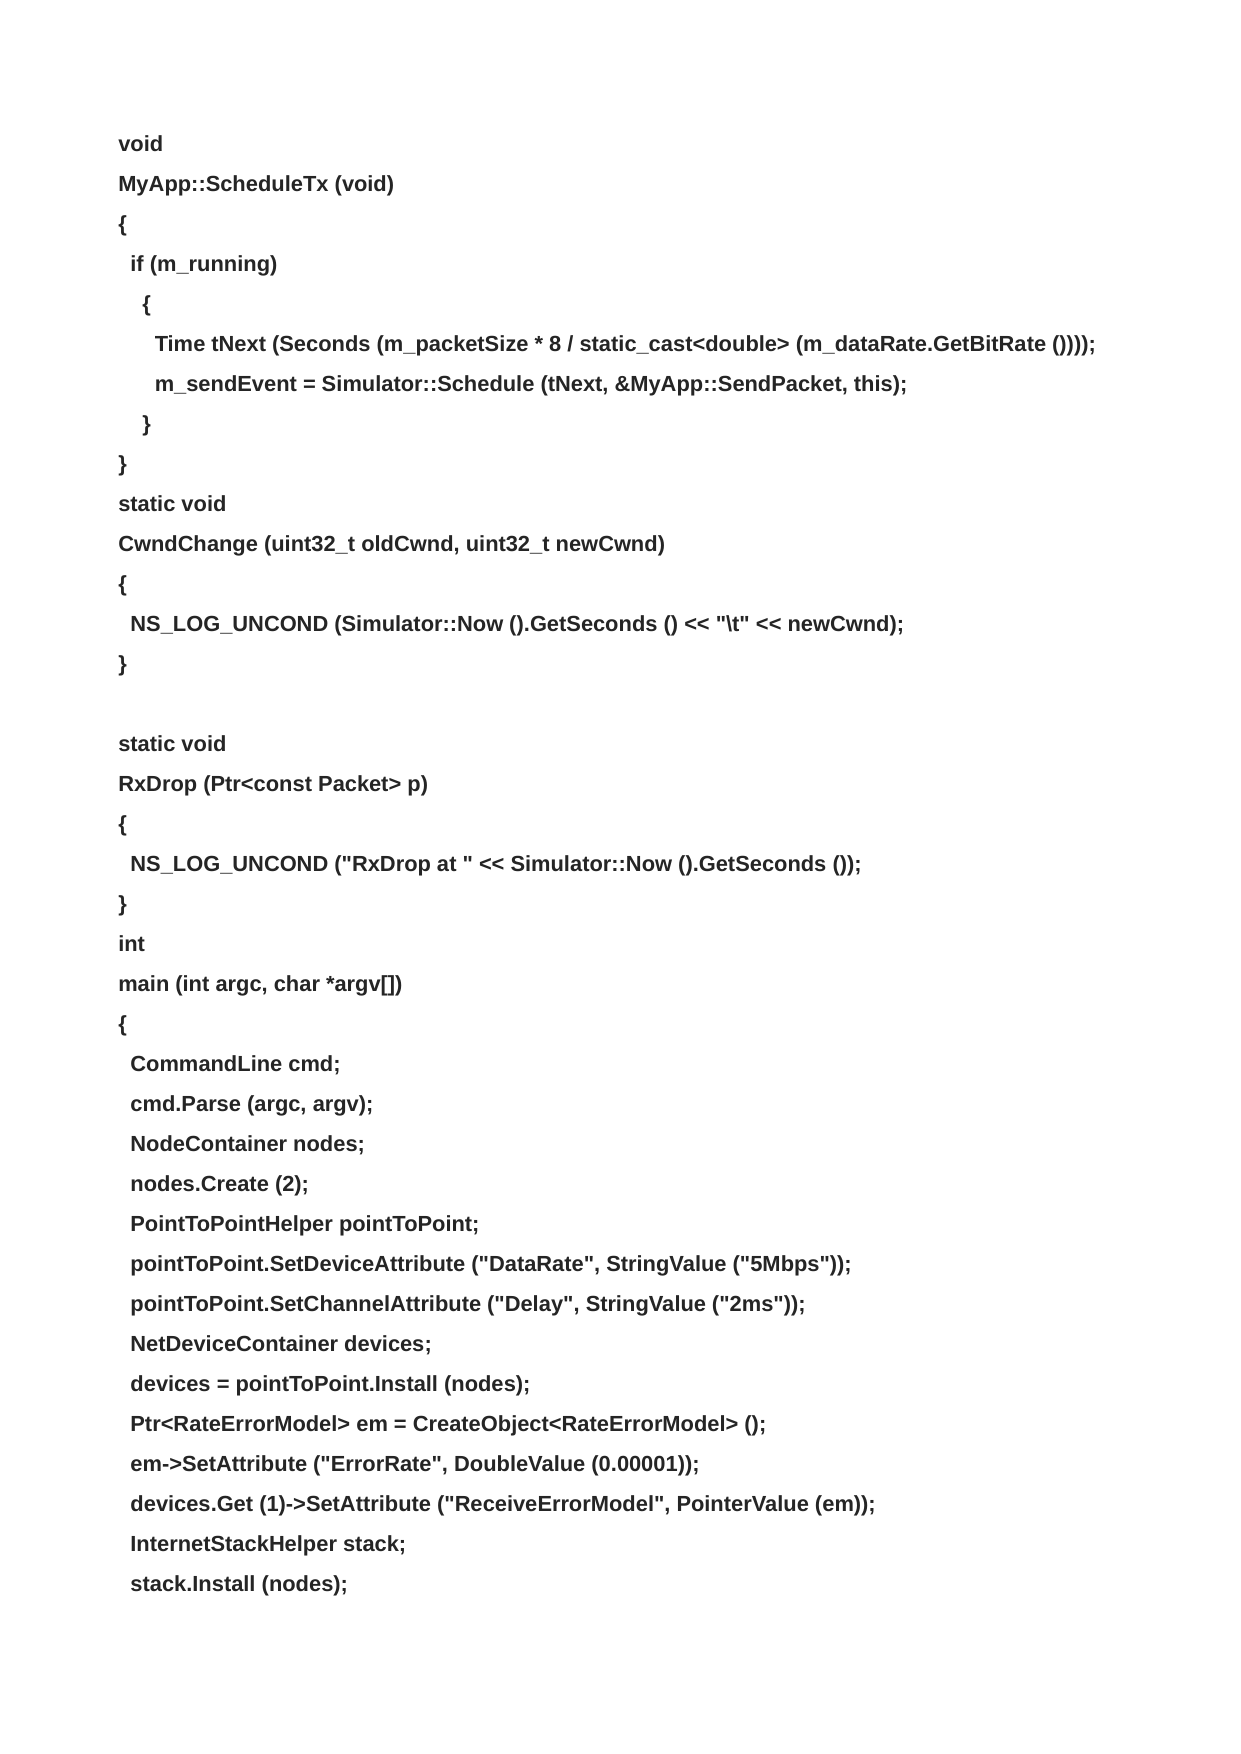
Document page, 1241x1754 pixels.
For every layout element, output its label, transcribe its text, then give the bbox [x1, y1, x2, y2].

text { [118, 998, 1122, 1036]
text Ptr<RateErrorModel> em = CreateObject<RateErrorModel> (); [118, 1398, 1122, 1436]
text NS_LOG_UNCOND ("RxDrop at " << Simulator::Now ().GetSeconds ()); [118, 838, 1122, 876]
text NodeContainer nodes; [118, 1118, 1122, 1156]
text { [118, 198, 1122, 236]
text RxDrop (Ptr<const Packet> p) [118, 758, 1122, 796]
text { [118, 558, 1122, 596]
text main (int argc, char *argv[]) [118, 958, 1122, 996]
text Time tNext (Seconds (m_packetSize * 8 / static_cast<double> (m_dataRate.GetBitRate ()))); [118, 318, 1122, 356]
text cmd.Parse (argc, argv); [118, 1078, 1122, 1116]
text static void [118, 478, 1122, 516]
text m_sendEvent = Simulator::Schedule (tNext, &MyApp::SendPacket, this); [118, 358, 1122, 396]
text CwndChange (uint32_t oldCwnd, uint32_t newCwnd) [118, 518, 1122, 556]
text } [118, 638, 1122, 676]
text void [118, 118, 1122, 156]
text MyApp::ScheduleTx (void) [118, 158, 1122, 196]
text CommandLine cmd; [118, 1038, 1122, 1076]
text } [118, 398, 1122, 436]
text pointToPoint.SetChannelAttribute ("Delay", StringValue ("2ms")); [118, 1278, 1122, 1316]
text NetDeviceContainer devices; [118, 1318, 1122, 1356]
text } [118, 438, 1122, 476]
text devices = pointToPoint.Install (nodes); [118, 1358, 1122, 1396]
text pointToPoint.SetDeviceAttribute ("DataRate", StringValue ("5Mbps")); [118, 1238, 1122, 1276]
text nodes.Create (2); [118, 1158, 1122, 1196]
text int [118, 918, 1122, 956]
text { [118, 278, 1122, 316]
text em->SetAttribute ("ErrorRate", DoubleValue (0.00001)); [118, 1438, 1122, 1476]
text { [118, 798, 1122, 836]
text stack.Install (nodes); [118, 1558, 1122, 1596]
text InternetStackHelper stack; [118, 1518, 1122, 1556]
text PointToPointHelper pointToPoint; [118, 1198, 1122, 1236]
text static void [118, 718, 1122, 756]
text } [118, 878, 1122, 916]
text if (m_running) [118, 238, 1122, 276]
text devices.Get (1)->SetAttribute ("ReceiveErrorModel", PointerValue (em)); [118, 1478, 1122, 1516]
text NS_LOG_UNCOND (Simulator::Now ().GetSeconds () << "\t" << newCwnd); [118, 598, 1122, 636]
